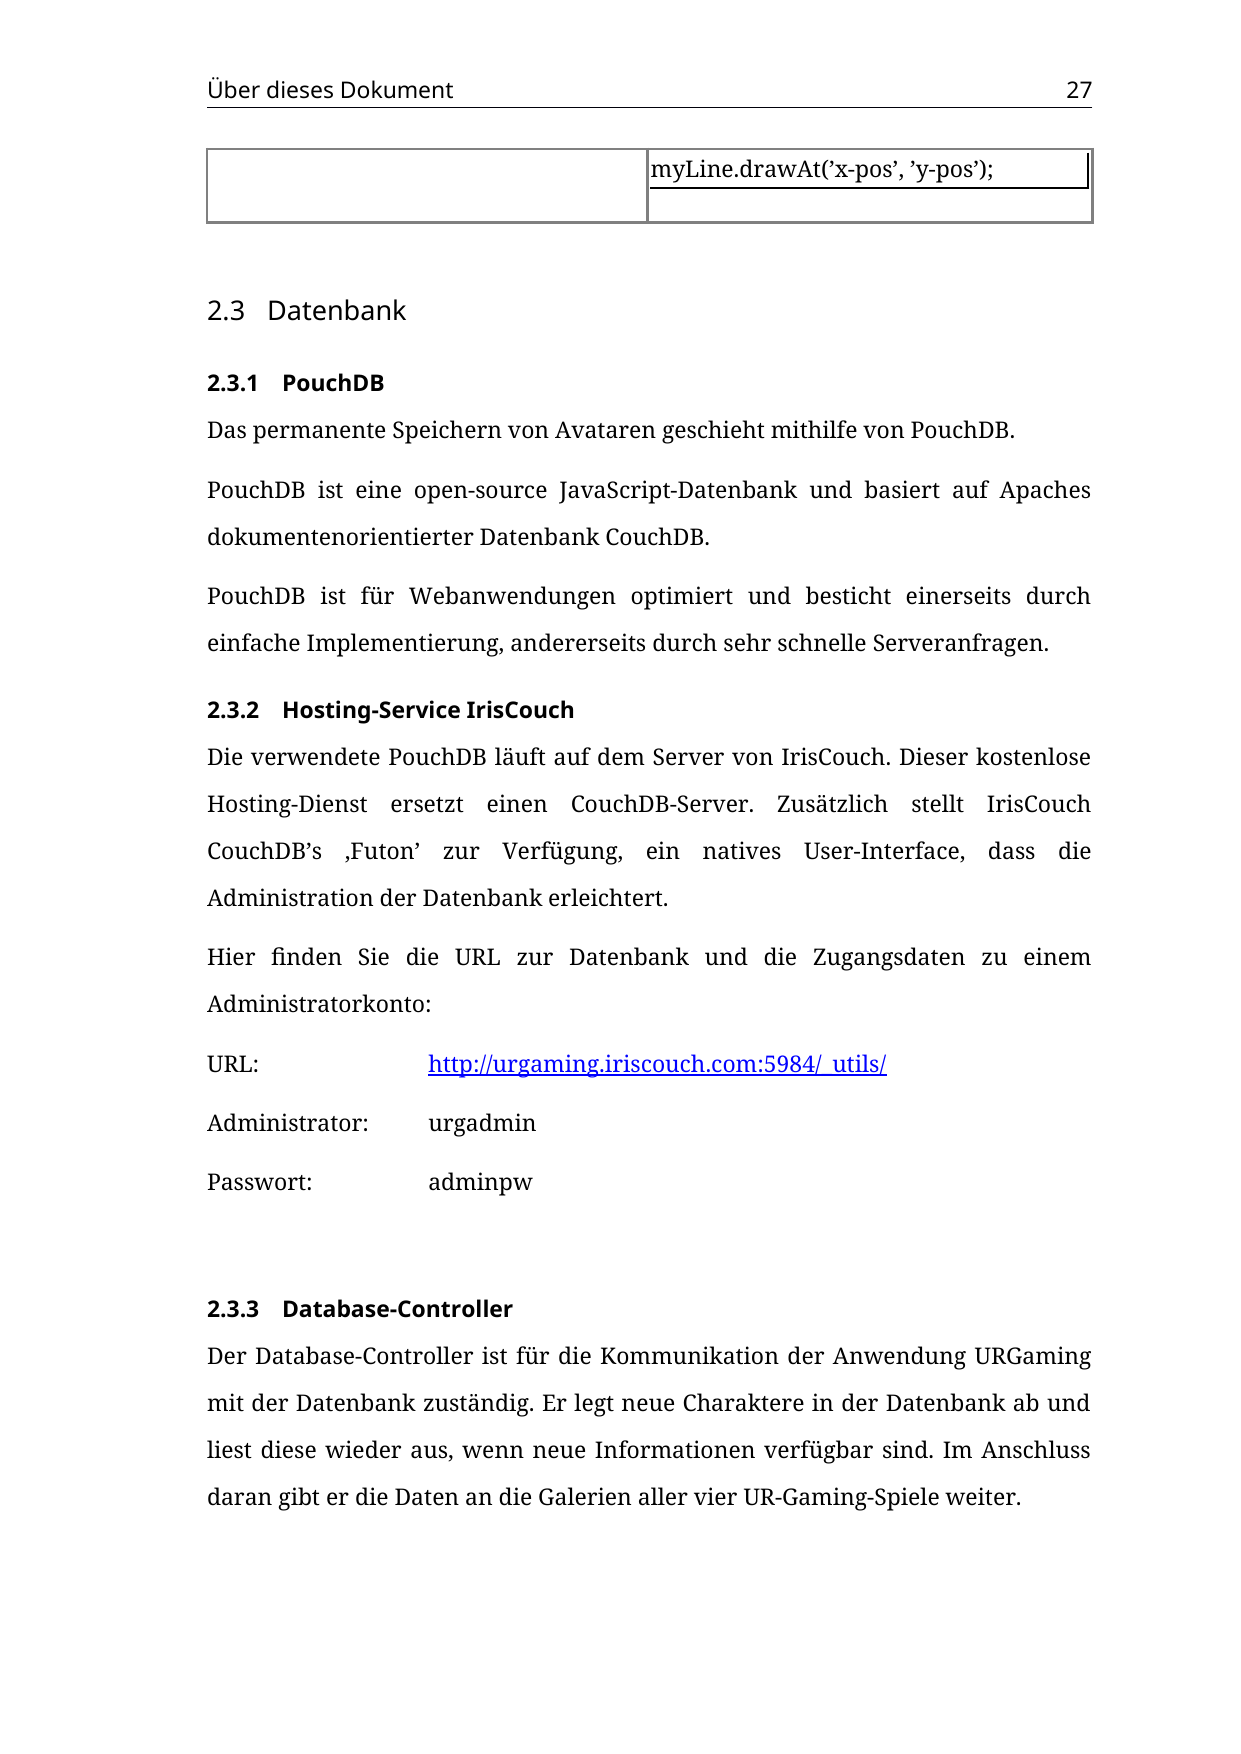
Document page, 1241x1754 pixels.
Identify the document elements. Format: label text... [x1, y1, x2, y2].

text Die verwendete PouchDB läuft auf dem Server von IrisCouch. Dieser kostenlose Hosting-Dienst ersetzt einen CouchDB-Server. Zusätzlich stellt IrisCouch CouchDB’s ‚Futon’ zur Verfügung, ein natives User-Interface, dass die Administration der Datenbank erleichtert. [207, 741, 1092, 913]
text PouchDB ist eine open-source JavaScript-Datenbank und basiert auf Apaches dokumentenorientierter Datenbank CouchDB. [207, 473, 1092, 552]
subtitle Datenbank [207, 291, 1092, 328]
table_cell [208, 150, 646, 221]
text Der Database-Controller ist für die Kommunikation der Anwendung URGaming mit der Datenbank zuständig. Er legt neue Charaktere in der Datenbank ab und liest diese wieder aus, wenn neue Informationen verfügbar sind. Im Anschluss daran gibt er die Daten an die Galerien aller vier UR-Gaming-Spiele weiter. [207, 1340, 1092, 1512]
table_cell myLine.drawAt(’x-pos’, ’y-pos’); [649, 150, 1091, 221]
subtitle Hosting-Service IrisCouch [207, 694, 1092, 726]
text URL: http://urgaming.iriscouch.com:5984/_utils/ [207, 1047, 1092, 1079]
text Hier finden Sie die URL zur Datenbank und die Zugangsdaten zu einem Administratorkonto: [207, 941, 1092, 1019]
text Administrator: urgadmin [207, 1107, 1092, 1138]
text Passwort: adminpw [207, 1166, 1092, 1197]
subtitle PouchDB [207, 367, 1092, 398]
text Das permanente Speichern von Avataren geschieht mithilfe von PouchDB. [207, 414, 1092, 445]
subtitle Database-Controller [207, 1293, 1092, 1324]
text PouchDB ist für Webanwendungen optimiert und besticht einerseits durch einfache Implementierung, andererseits durch sehr schnelle Serveranfragen. [207, 580, 1092, 658]
